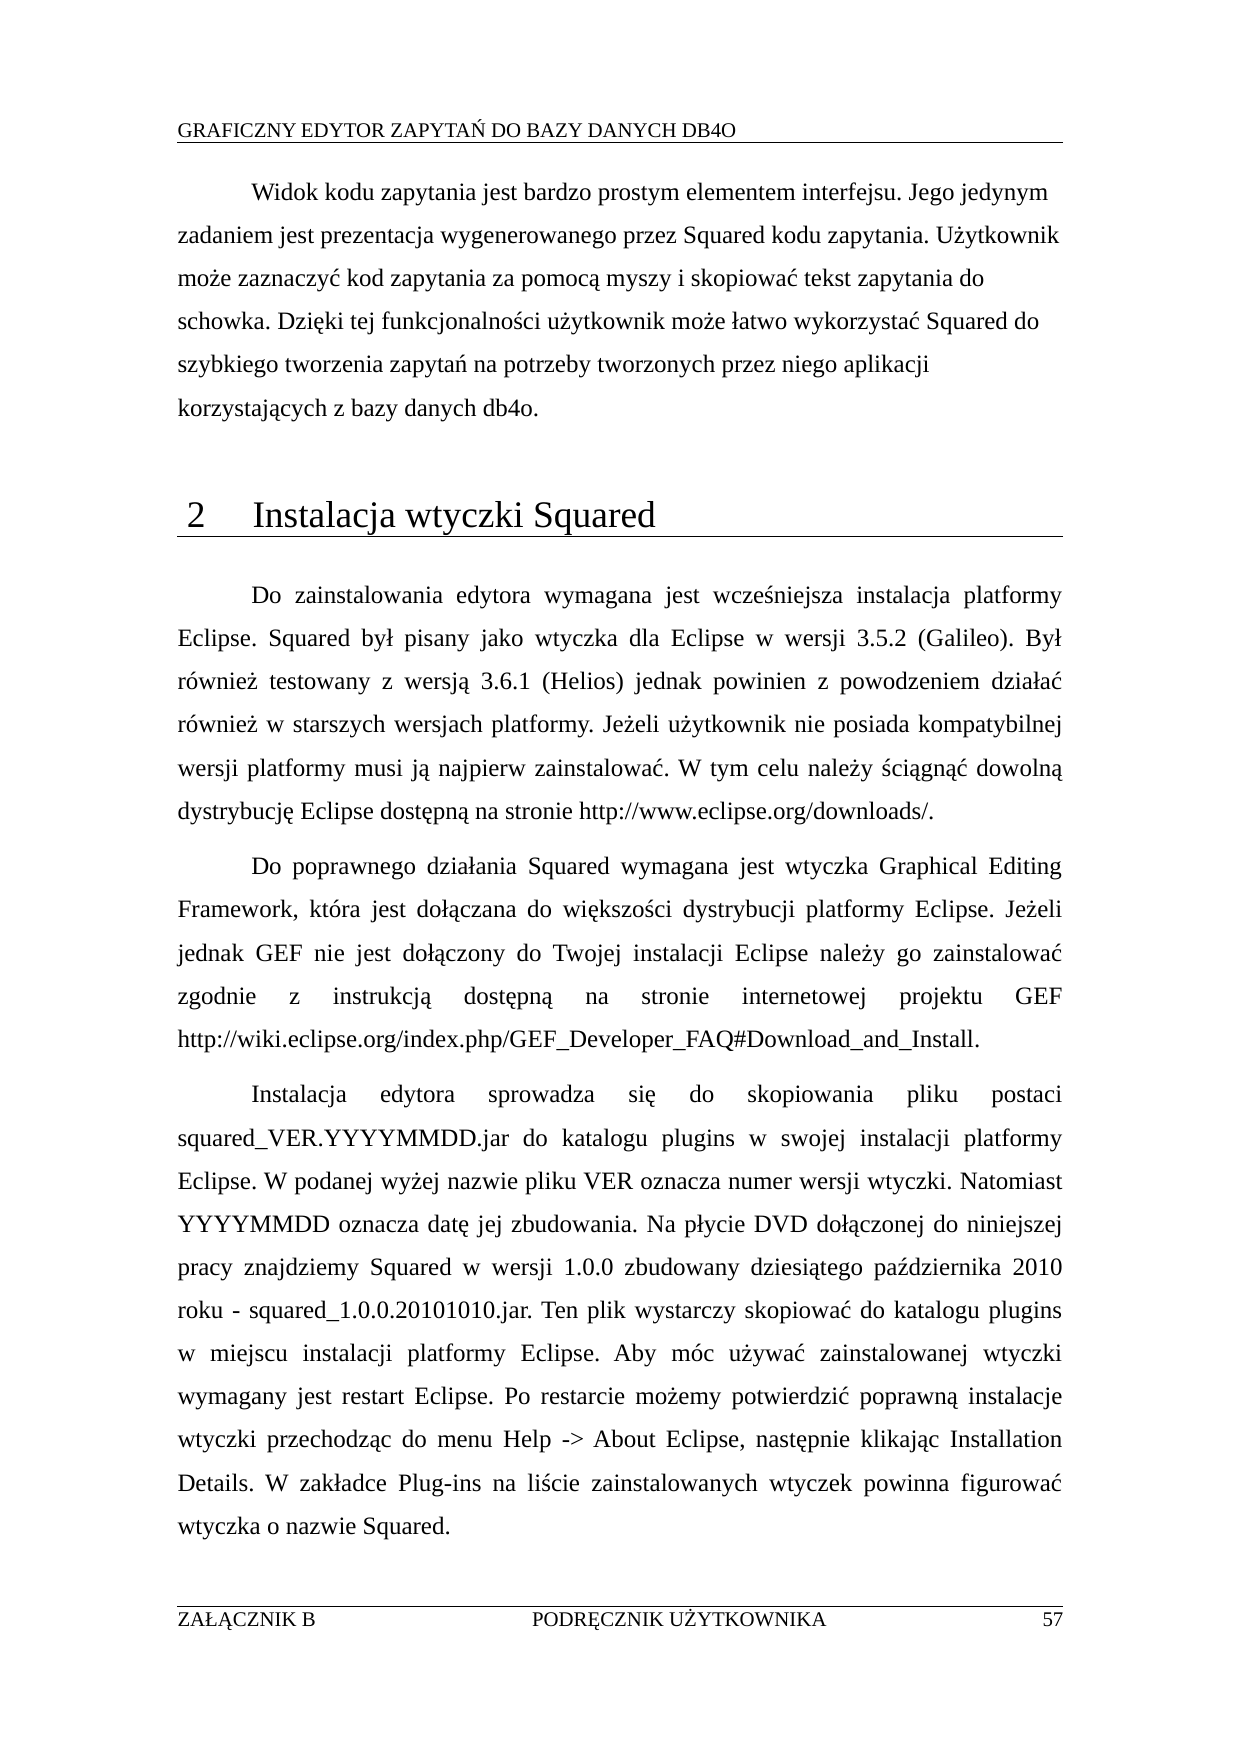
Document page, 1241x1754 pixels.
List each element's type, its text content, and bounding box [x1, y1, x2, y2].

text Widok kodu zapytania jest bardzo prostym elementem interfejsu. Jego jedynym zadaniem jest prezentacja wygenerowanego przez Squared kodu zapytania. Użytkownik może zaznaczyć kod zapytania za pomocą myszy i skopiować tekst zapytania do schowka. Dzięki tej funkcjonalności użytkownik może łatwo wykorzystać Squared do szybkiego tworzenia zapytań na potrzeby tworzonych przez niego aplikacji korzystających z bazy danych db4o. [177, 177, 1063, 421]
text Instalacja edytora sprowadza się do skopiowania pliku postaci squared_VER.YYYYMMDD.jar do katalogu plugins w swojej instalacji platformy Eclipse. W podanej wyżej nazwie pliku VER oznacza numer wersji wtyczki. Natomiast YYYYMMDD oznacza datę jej zbudowania. Na płycie DVD dołączonej do niniejszej pracy znajdziemy Squared w wersji 1.0.0 zbudowany dziesiątego października 2010 roku - squared_1.0.0.20101010.jar. Ten plik wystarczy skopiować do katalogu plugins w miejscu instalacji platformy Eclipse. Aby móc używać zainstalowanej wtyczki wymagany jest restart Eclipse. Po restarcie możemy potwierdzić poprawną instalacje wtyczki przechodząc do menu Help -> About Eclipse, następnie klikając Installation Details. W zakładce Plug-ins na liście zainstalowanych wtyczek powinna figurować wtyczka o nazwie Squared. [177, 1079, 1063, 1539]
text Do zainstalowania edytora wymagana jest wcześniejsza instalacja platformy Eclipse. Squared był pisany jako wtyczka dla Eclipse w wersji 3.5.2 (Galileo). Był również testowany z wersją 3.6.1 (Helios) jednak powinien z powodzeniem działać również w starszych wersjach platformy. Jeżeli użytkownik nie posiada kompatybilnej wersji platformy musi ją najpierw zainstalować. W tym celu należy ściągnąć dowolną dystrybucję Eclipse dostępną na stronie http://www.eclipse.org/downloads/. [177, 580, 1063, 824]
text Do poprawnego działania Squared wymagana jest wtyczka Graphical Editing Framework, która jest dołączana do większości dystrybucji platformy Eclipse. Jeżeli jednak GEF nie jest dołączony do Twojej instalacji Eclipse należy go zainstalować zgodnie z instrukcją dostępną na stronie internetowej projektu GEF http://wiki.eclipse.org/index.php/GEF_Developer_FAQ#Download_and_Install. [177, 851, 1063, 1053]
subtitle Instalacja wtyczki Squared [177, 493, 1063, 536]
